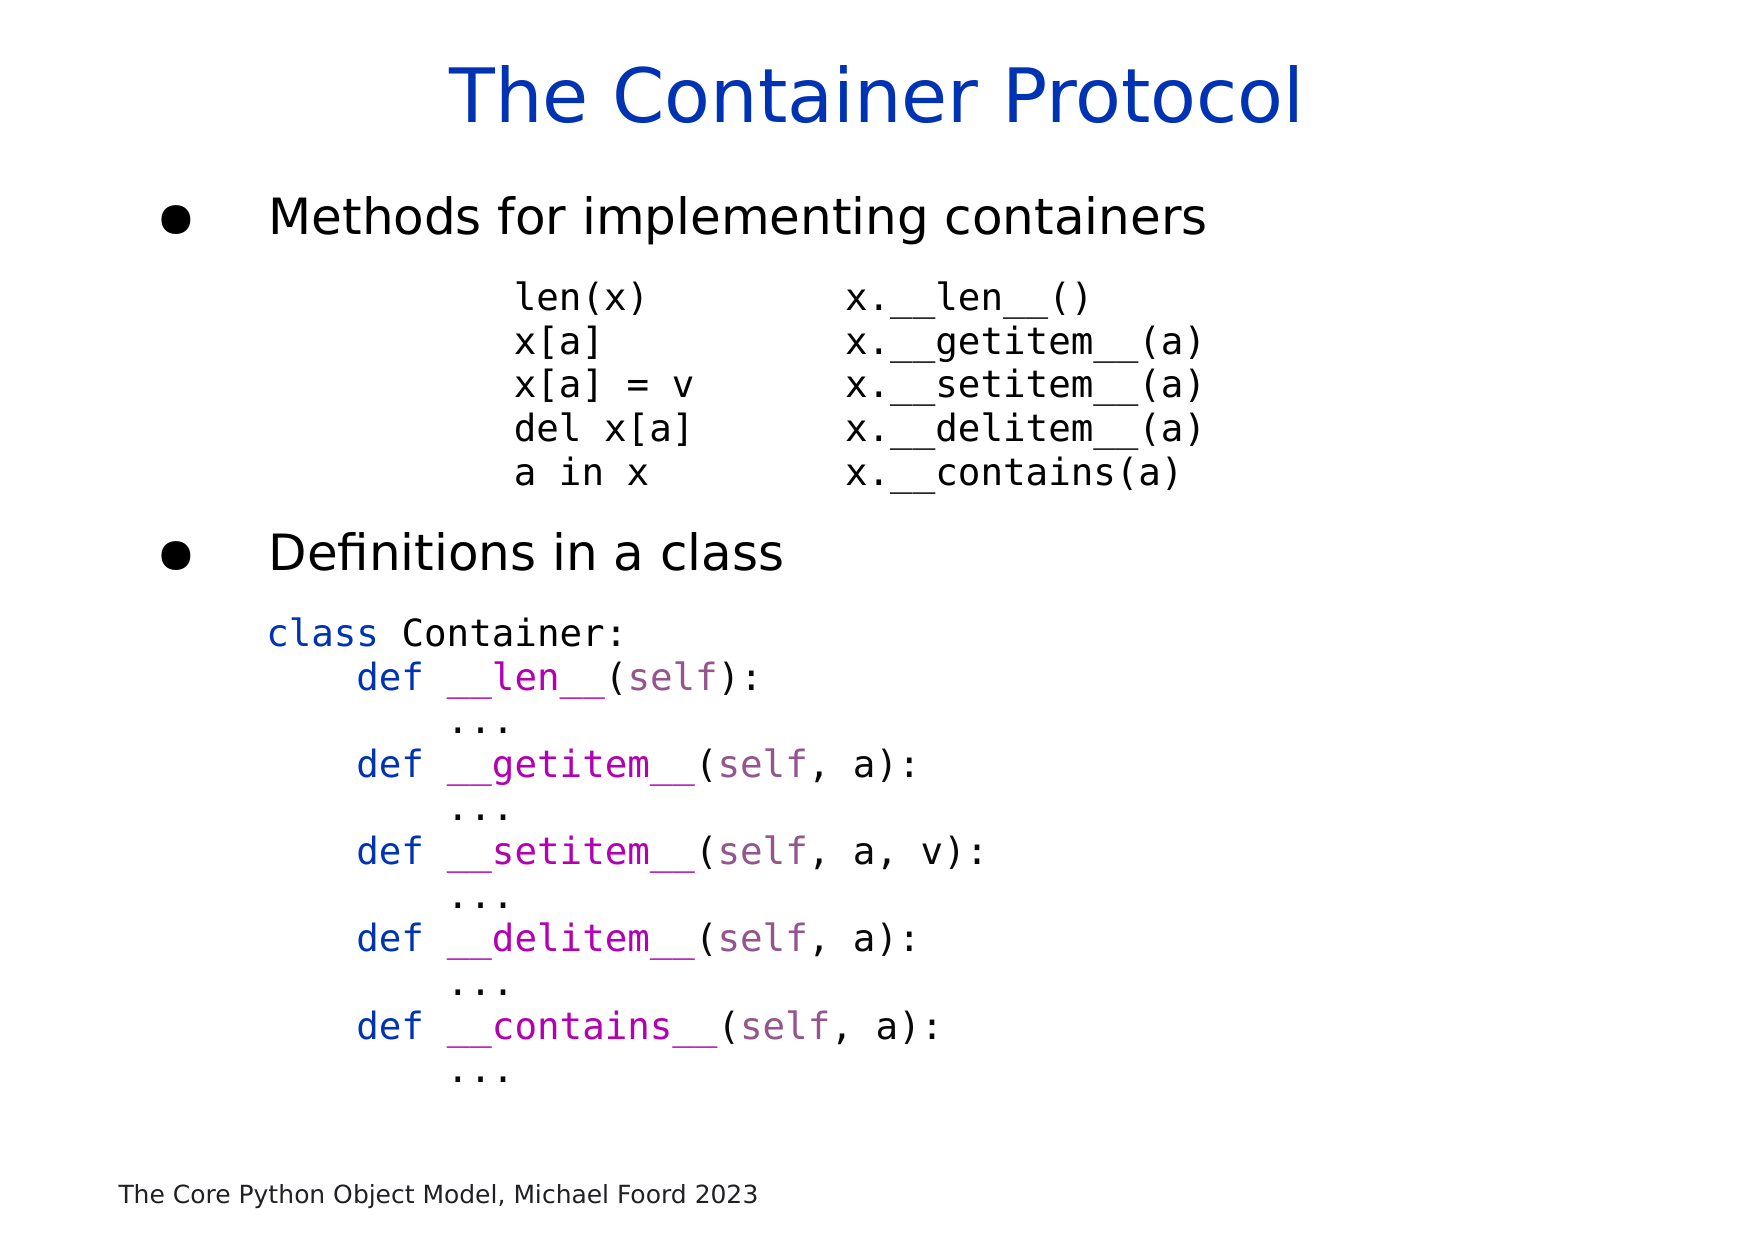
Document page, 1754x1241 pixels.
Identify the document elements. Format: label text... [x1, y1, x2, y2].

table_cell del x[a] [514, 407, 845, 450]
table_cell x.__delitem__(a) [845, 407, 1240, 450]
table_cell x.__contains(a) [845, 450, 1240, 494]
list Methods for implementing containers [156, 188, 1636, 246]
table_header len(x) [514, 276, 845, 319]
table_cell x.__setitem__(a) [845, 363, 1240, 407]
table_header x.__len__() [845, 276, 1240, 319]
text class Container: def __len__(self): ... def __getitem__(self, a): ... def __setitem__(self, a, v): ... def __delitem__(self, a): ... def __contains__(self, a): [266, 611, 1636, 1048]
text The Container Protocol [118, 53, 1636, 140]
table_cell x[a] = v [514, 363, 845, 407]
text ... [266, 1048, 1636, 1092]
table_cell a in x [514, 450, 845, 494]
table_cell x.__getitem__(a) [845, 319, 1240, 363]
list Definitions in a class [156, 523, 1636, 582]
table_cell x[a] [514, 319, 845, 363]
